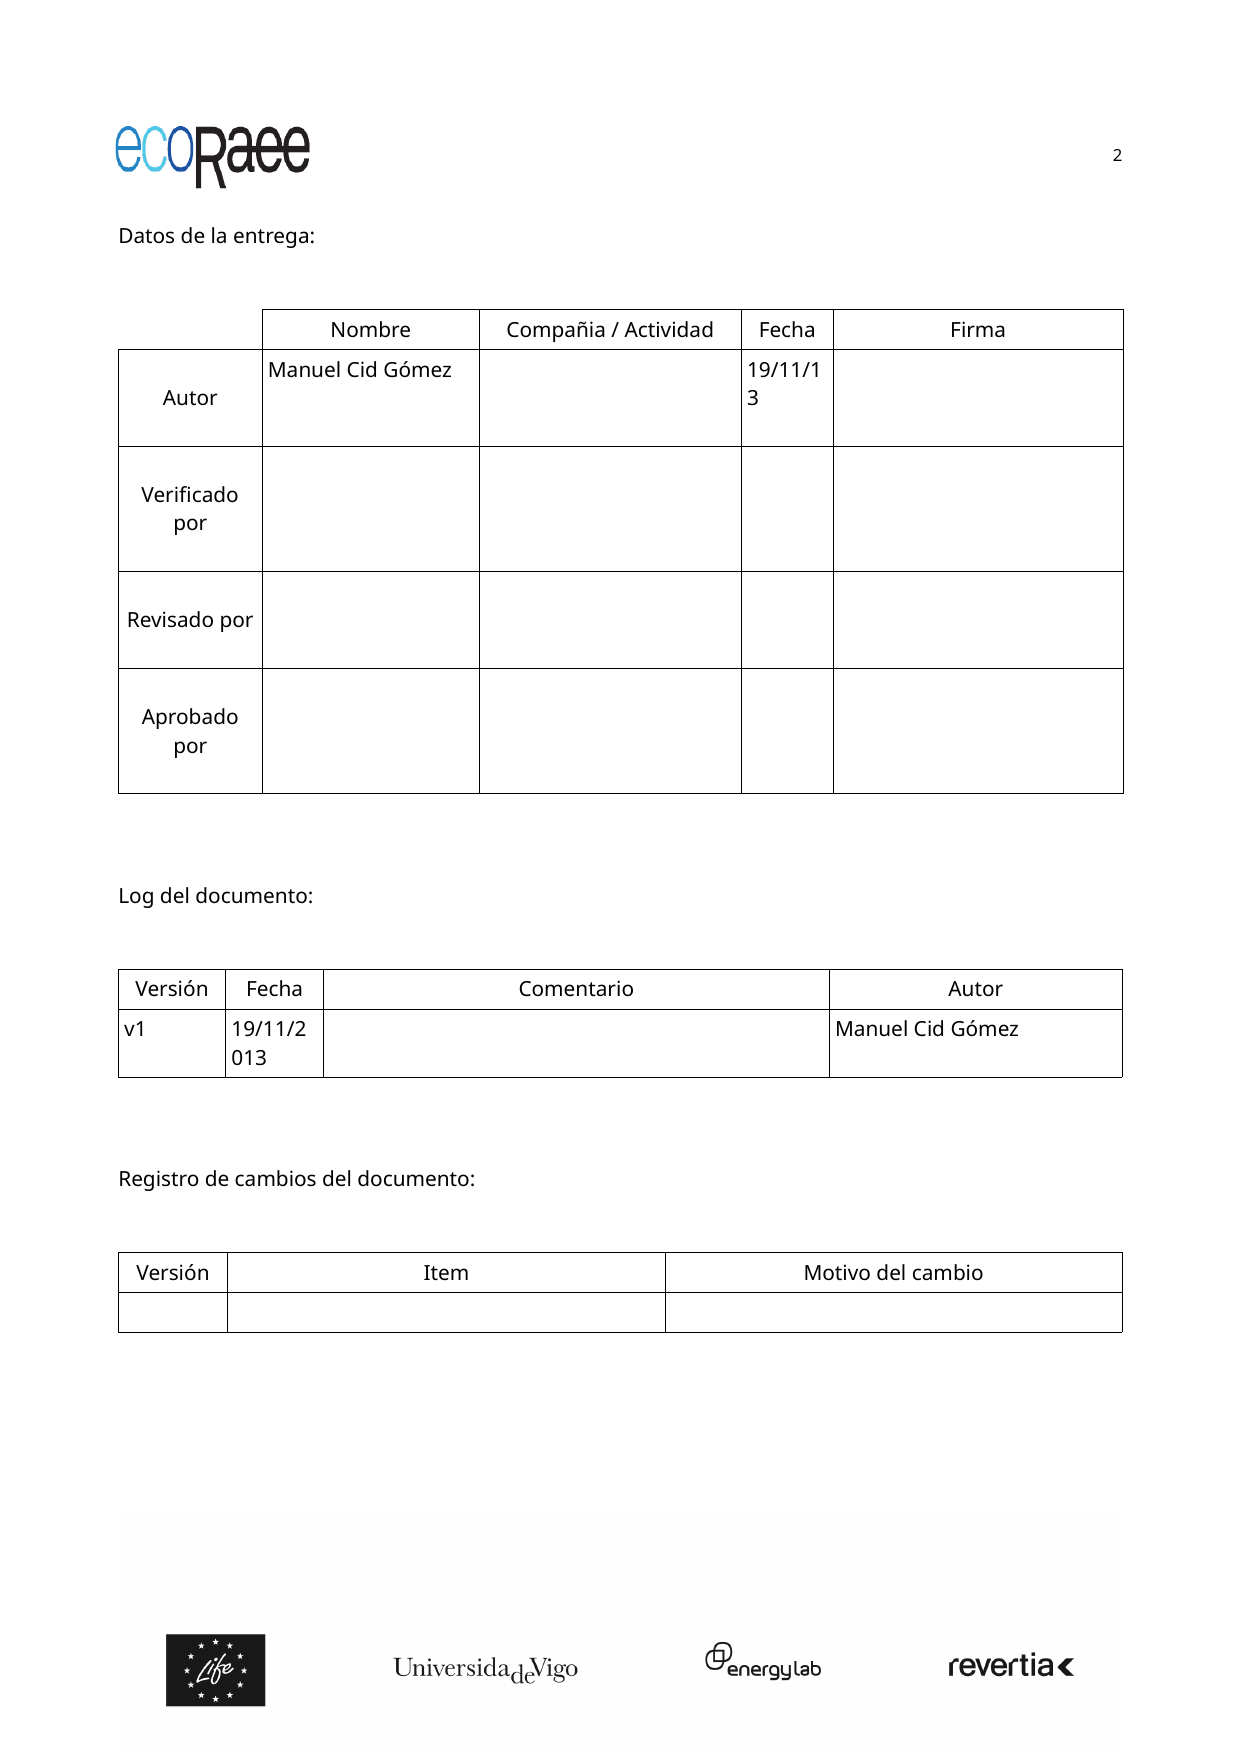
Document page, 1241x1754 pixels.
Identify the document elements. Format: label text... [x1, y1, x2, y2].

table_header [118, 309, 262, 349]
table_header Fecha [742, 310, 833, 349]
table_cell Aprobado por [119, 669, 262, 793]
table_cell [480, 447, 741, 571]
table_cell v1 [119, 1010, 225, 1077]
table_cell 19/11/2013 [226, 1010, 323, 1077]
table_cell [480, 350, 741, 446]
text Datos de la entrega: [118, 221, 1122, 250]
table_cell [834, 447, 1123, 571]
table_cell [324, 1010, 829, 1077]
table_cell [834, 572, 1123, 668]
table_header Comentario [324, 970, 829, 1008]
table_cell [834, 669, 1123, 793]
table_header Autor [830, 970, 1122, 1008]
table_cell [119, 1293, 227, 1332]
table_cell Manuel Cid Gómez [830, 1010, 1122, 1077]
text Log del documento: [118, 881, 1122, 909]
table_header Item [228, 1253, 665, 1292]
table_header Fecha [226, 970, 323, 1008]
table_cell [263, 447, 479, 571]
table_cell [263, 669, 479, 793]
table_cell Autor [119, 350, 262, 446]
table_cell [263, 572, 479, 668]
table_header Compañia / Actividad [480, 310, 741, 349]
table_header Nombre [263, 310, 479, 349]
table_cell Verificado por [119, 447, 262, 571]
table_cell [742, 669, 833, 793]
table_header Versión [119, 970, 225, 1008]
table_cell [228, 1293, 665, 1332]
table_cell [742, 447, 833, 571]
table_header Motivo del cambio [666, 1253, 1122, 1292]
picture [114, 124, 311, 190]
table_cell [666, 1293, 1122, 1332]
table_cell 19/11/13 [742, 350, 833, 446]
table_cell Revisado por [119, 572, 262, 668]
table_header Firma [834, 310, 1123, 349]
table_cell [834, 350, 1123, 446]
picture [118, 1514, 1123, 1754]
table_cell [480, 669, 741, 793]
table_cell Manuel Cid Gómez [263, 350, 479, 446]
text Registro de cambios del documento: [118, 1164, 1122, 1193]
table_header Versión [119, 1253, 227, 1292]
table_cell [480, 572, 741, 668]
table_cell [742, 572, 833, 668]
